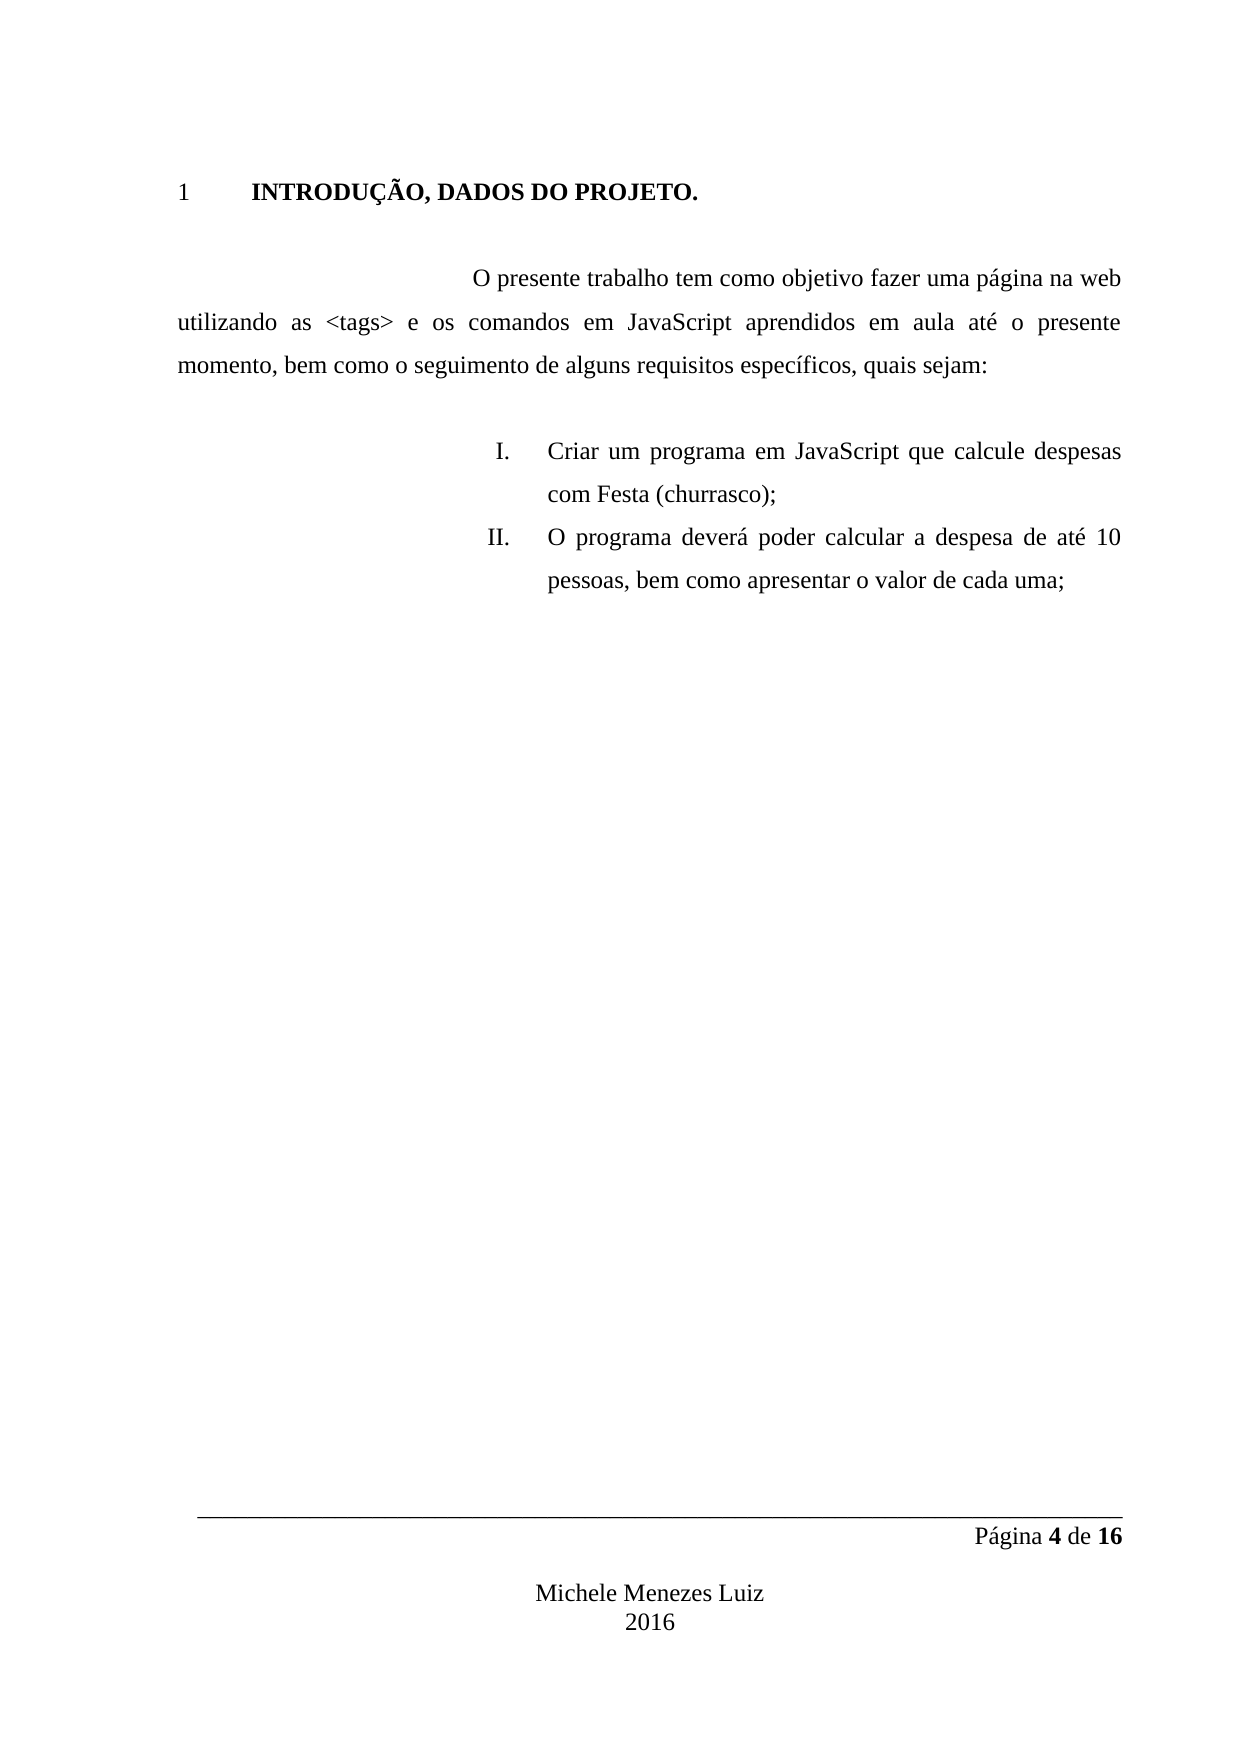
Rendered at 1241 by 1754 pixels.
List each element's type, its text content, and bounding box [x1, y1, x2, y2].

list Criar um programa em JavaScript que calcule despesas com Festa (churrasco); [510, 436, 1122, 508]
list O programa deverá poder calcular a despesa de até 10 pessoas, bem como apresentar o valor de cada uma; [510, 522, 1122, 594]
list INTRODUÇÃO, DADOS DO PROJETO. [177, 177, 1122, 206]
text O presente trabalho tem como objetivo fazer uma página na web utilizando as <tags> e os comandos em JavaScript aprendidos em aula até o presente momento, bem como o seguimento de alguns requisitos específicos, quais sejam: [177, 263, 1122, 378]
